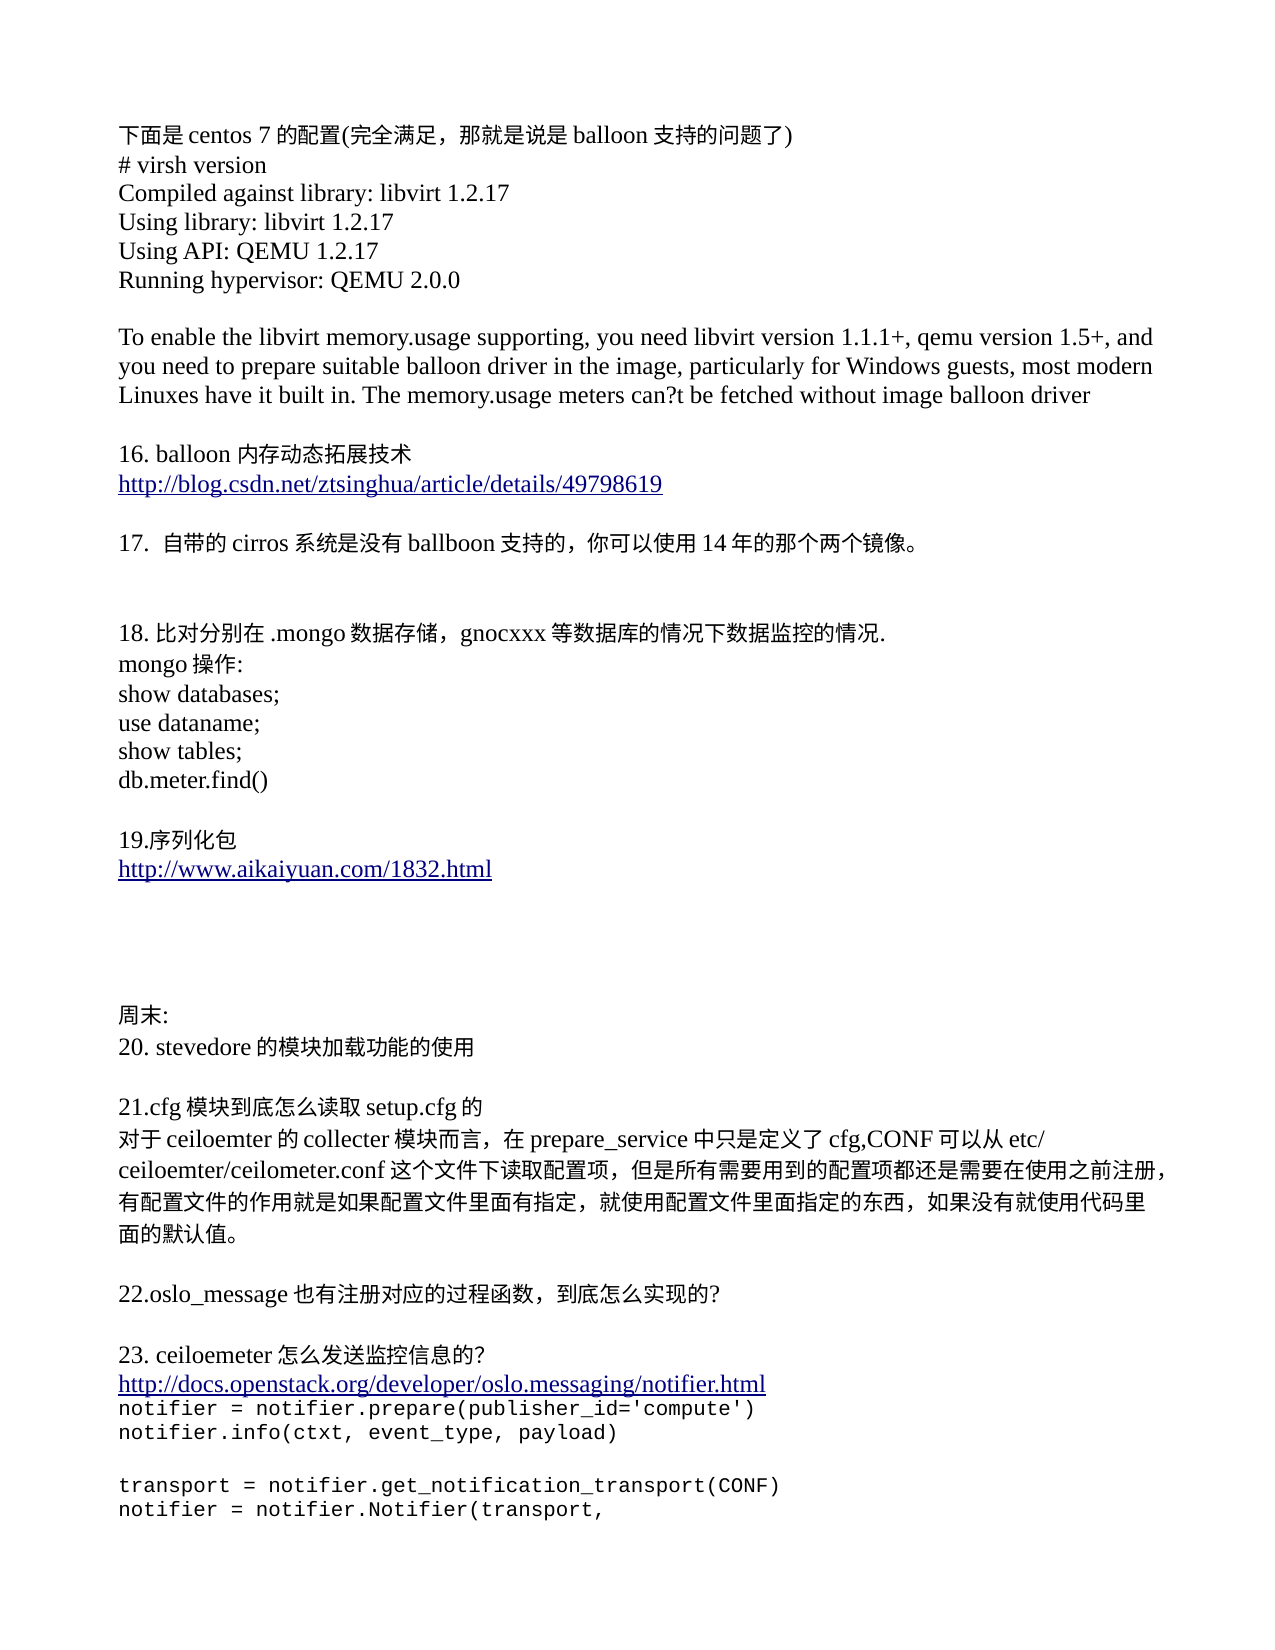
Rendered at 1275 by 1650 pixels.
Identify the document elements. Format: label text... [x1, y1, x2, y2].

text 19.序列化包 [118, 823, 1157, 854]
text 21.cfg模块到底怎么读取setup.cfg的 [118, 1090, 1157, 1122]
text notifier.info(ctxt, event_type, payload) [118, 1422, 1157, 1445]
text 周末: [118, 998, 1157, 1030]
text To enable the libvirt memory.usage supporting, you need libvirt version 1.1.1+, qemu version 1.5+, and you need to prepare suitable balloon driver in the image, particularly for Windows guests, most modern Linuxes have it built in. The memory.usage meters can?t be fetched without image balloon driver [118, 322, 1157, 408]
text 18. 比对分别在 .mongo数据存储，gnocxxx等数据库的情况下数据监控的情况. [118, 616, 1157, 647]
text show tables; [118, 736, 1157, 765]
text notifier = notifier.Notifier(transport, [118, 1498, 1157, 1522]
text http://www.aikaiyuan.com/1832.html [118, 854, 1157, 883]
text 22.oslo_message也有注册对应的过程函数，到底怎么实现的? [118, 1277, 1157, 1309]
text use dataname; [118, 708, 1157, 736]
text 16. balloon 内存动态拓展技术 [118, 437, 1157, 469]
text http://blog.csdn.net/ztsinghua/article/details/49798619 [118, 469, 1157, 498]
text 17. 自带的cirros系统是没有ballboon支持的，你可以使用14年的那个两个镜像。 [118, 526, 1157, 558]
text # virsh version [118, 150, 1157, 178]
text db.meter.find() [118, 765, 1157, 794]
text transport = notifier.get_notification_transport(CONF) [118, 1475, 1157, 1498]
text 下面是centos 7的配置(完全满足，那就是说是balloon支持的问题了) [118, 118, 1157, 150]
text 23. ceiloemeter怎么发送监控信息的？ [118, 1338, 1157, 1369]
text notifier = notifier.prepare(publisher_id='compute') [118, 1398, 1157, 1422]
text Running hypervisor: QEMU 2.0.0 [118, 265, 1157, 293]
text mongo操作: [118, 647, 1157, 679]
text Using library: libvirt 1.2.17 [118, 207, 1157, 236]
text 20. stevedore的模块加载功能的使用 [118, 1030, 1157, 1061]
text http://docs.openstack.org/developer/oslo.messaging/notifier.html [118, 1369, 1157, 1398]
text Compiled against library: libvirt 1.2.17 [118, 178, 1157, 207]
text 对于ceiloemter的collecter模块而言，在prepare_service中只是定义了cfg,CONF可以从etc/ceiloemter/ceilometer.conf这个文件下读取配置项，但是所有需要用到的配置项都还是需要在使用之前注册，有配置文件的作用就是如果配置文件里面有指定，就使用配置文件里面指定的东西，如果没有就使用代码里面的默认值。 [118, 1122, 1157, 1248]
text Using API: QEMU 1.2.17 [118, 236, 1157, 265]
text show databases; [118, 679, 1157, 708]
